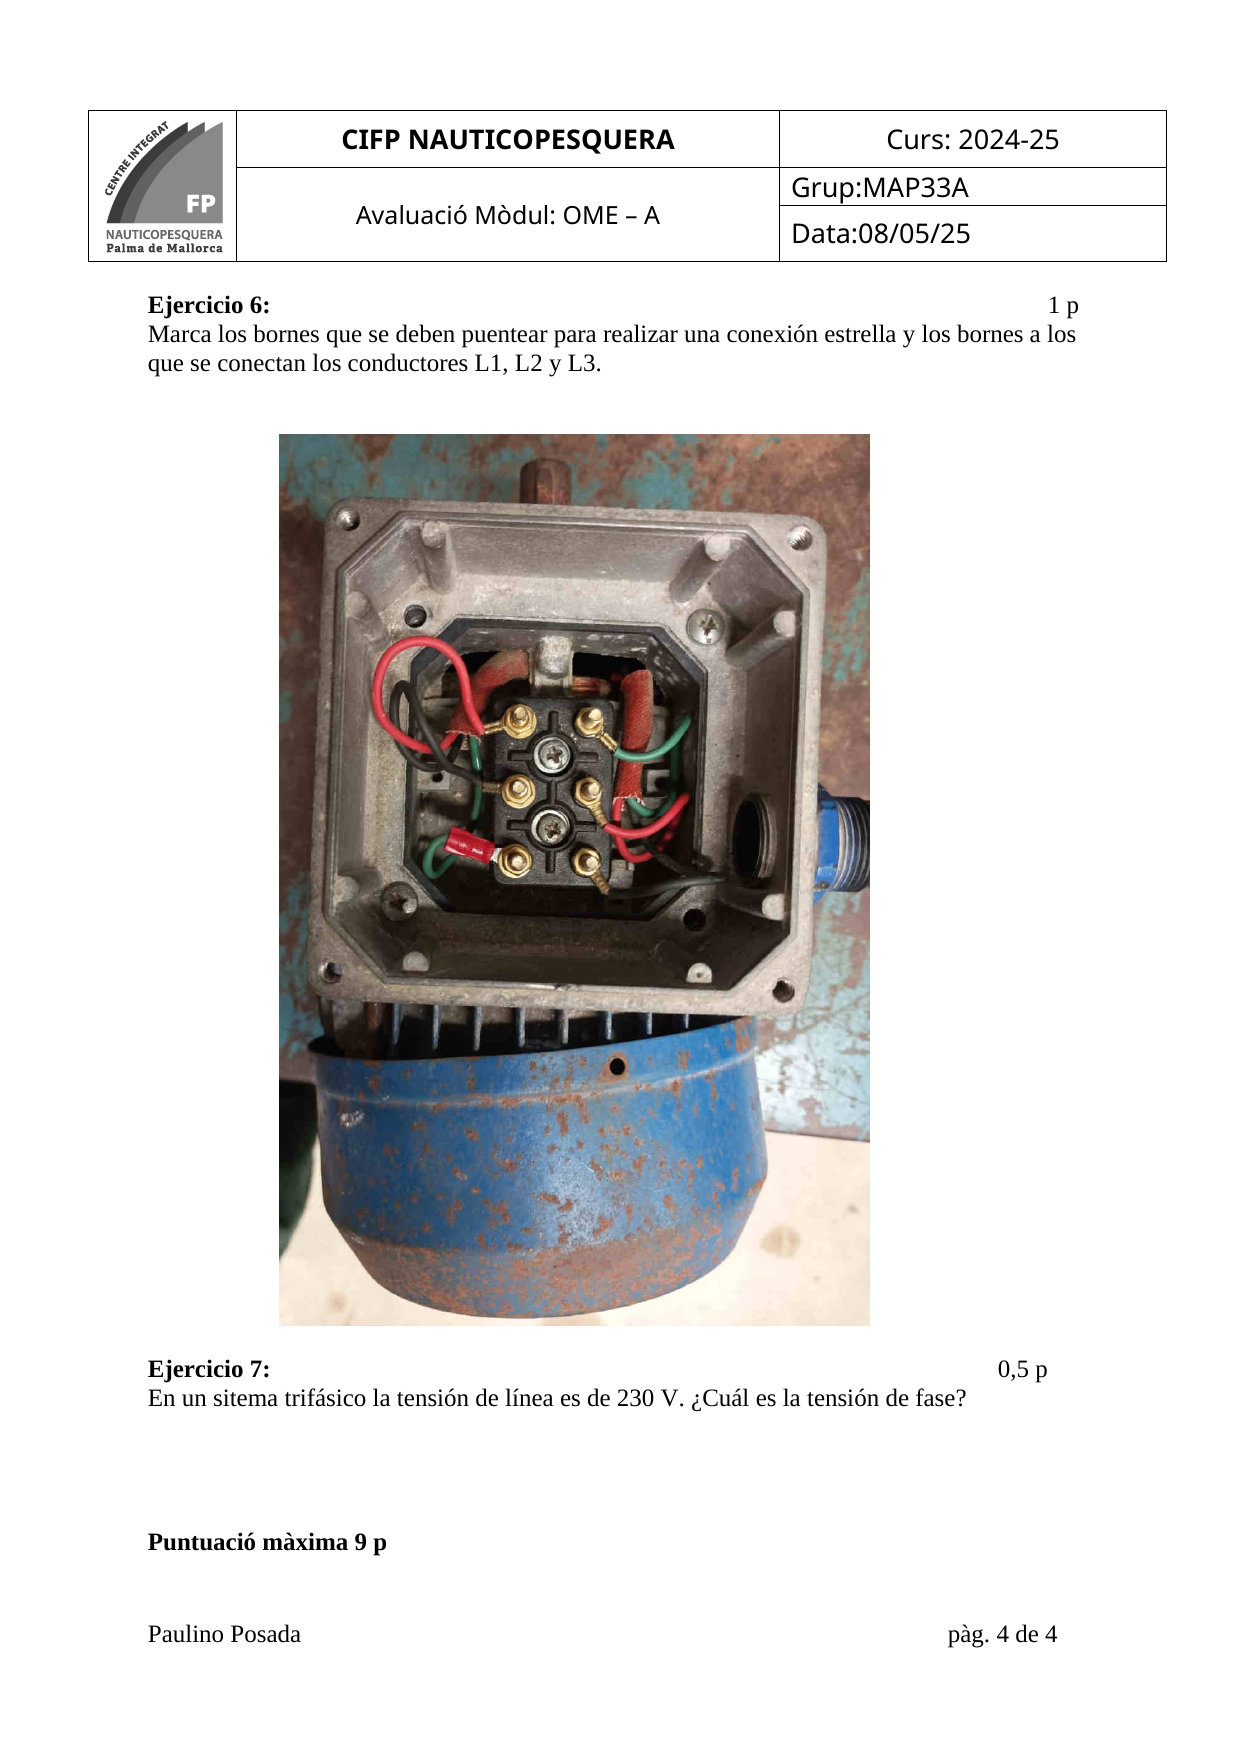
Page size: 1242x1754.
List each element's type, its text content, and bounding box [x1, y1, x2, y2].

text Ejercicio 6: 1 p [148, 290, 1094, 319]
text Ejercicio 7: 0,5 p [148, 1354, 1094, 1383]
text Marca los bornes que se deben puentear para realizar una conexión estrella y los bornes a los que se conectan los conductores L1, L2 y L3. [148, 319, 1094, 377]
picture [279, 434, 870, 1326]
text Puntuació màxima 9 p [148, 1527, 1094, 1555]
text En un sitema trifásico la tensión de línea es de 230 V. ¿Cuál es la tensión de fase? [148, 1383, 1094, 1412]
picture [100, 111, 229, 260]
